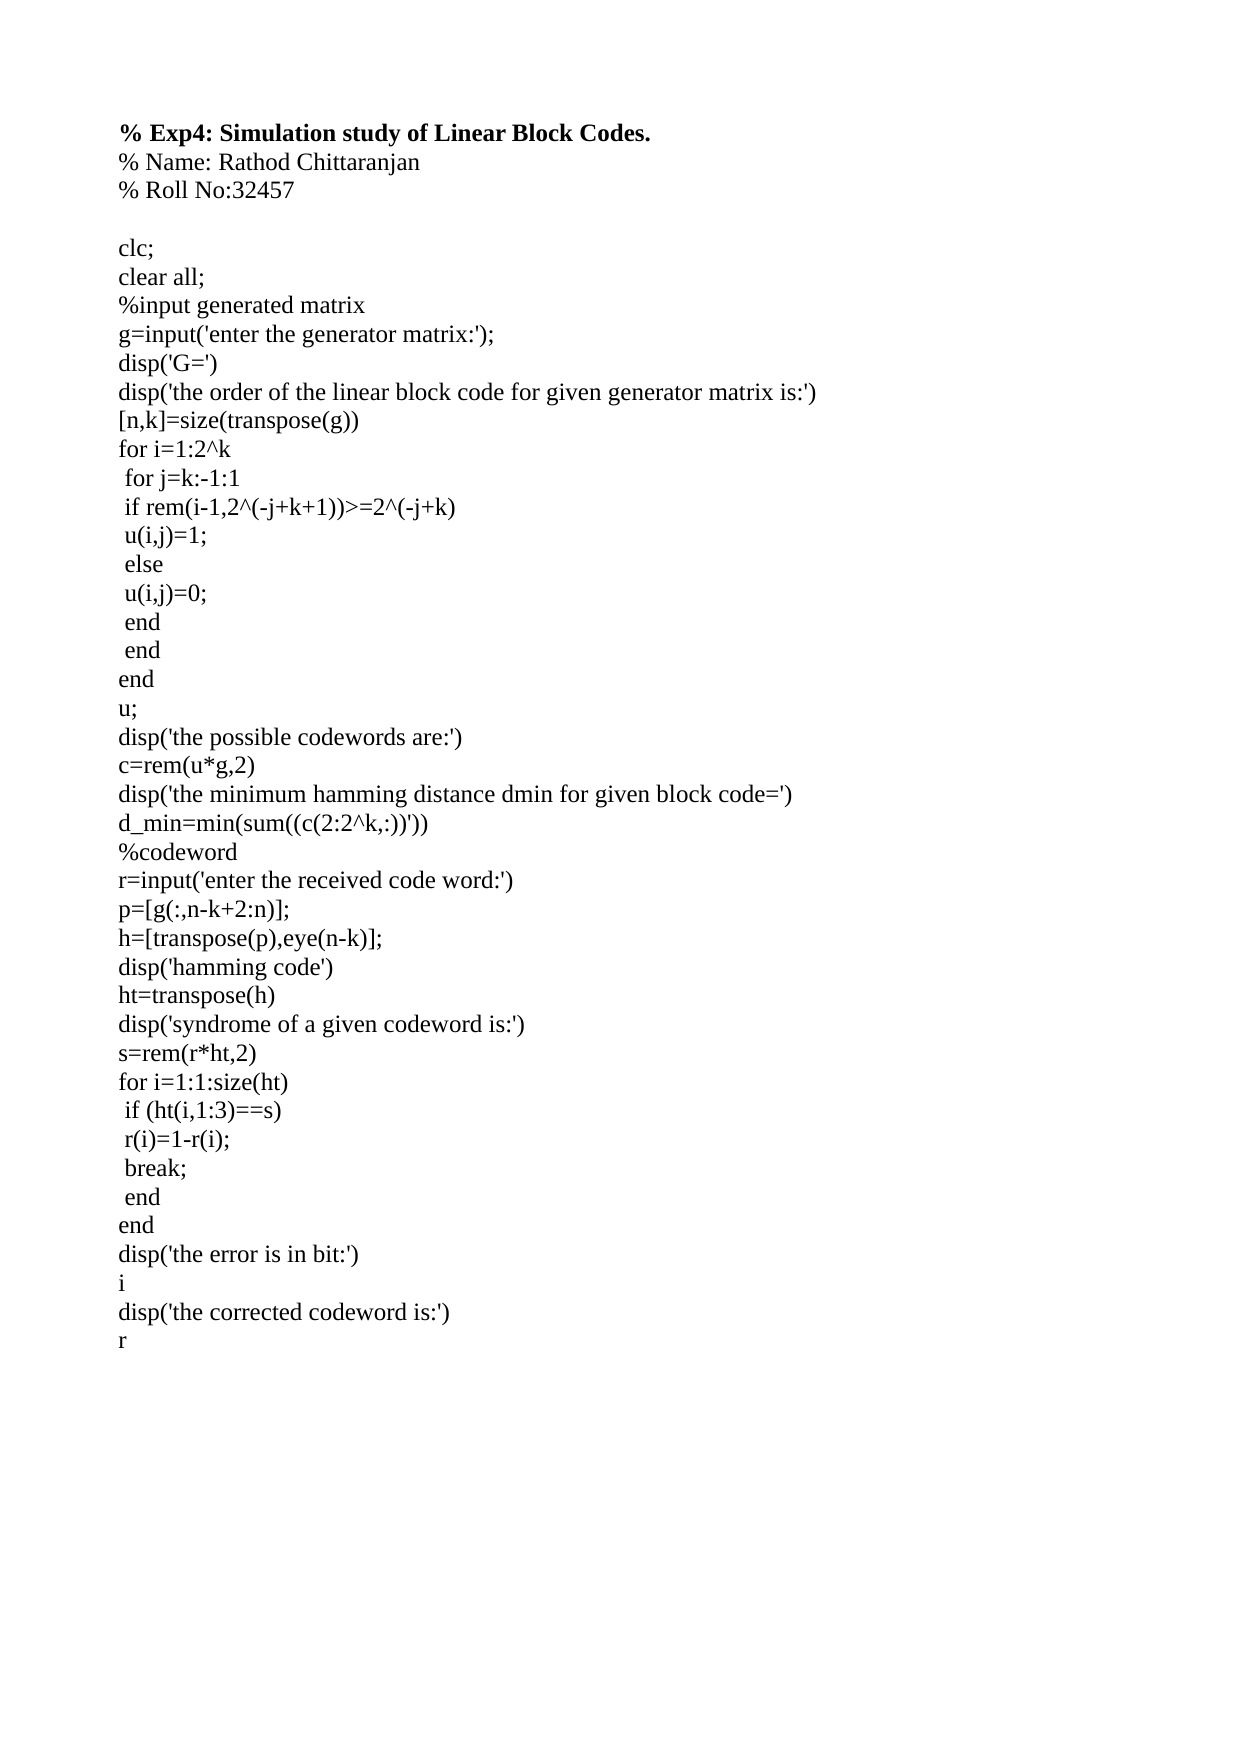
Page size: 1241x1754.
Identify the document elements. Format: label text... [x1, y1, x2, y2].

text ht=transpose(h) [118, 981, 1122, 1009]
text r [118, 1326, 1122, 1354]
text %codeword [118, 837, 1122, 866]
text if (ht(i,1:3)==s) [118, 1096, 1122, 1124]
text disp('the corrected codeword is:') [118, 1297, 1122, 1326]
text disp('the minimum hamming distance dmin for given block code=') [118, 779, 1122, 808]
text % Roll No:32457 [118, 176, 1122, 204]
text % Name: Rathod Chittaranjan [118, 147, 1122, 176]
text c=rem(u*g,2) [118, 751, 1122, 779]
text g=input('enter the generator matrix:'); [118, 319, 1122, 348]
text s=rem(r*ht,2) [118, 1038, 1122, 1067]
text r=input('enter the received code word:') [118, 866, 1122, 894]
text end [118, 1182, 1122, 1211]
text for j=k:-1:1 [118, 463, 1122, 492]
text d_min=min(sum((c(2:2^k,:))')) [118, 808, 1122, 837]
text i [118, 1268, 1122, 1297]
text else [118, 549, 1122, 578]
text u; [118, 693, 1122, 722]
text for i=1:1:size(ht) [118, 1067, 1122, 1096]
text disp('syndrome of a given codeword is:') [118, 1009, 1122, 1038]
text end [118, 664, 1122, 693]
text for i=1:2^k [118, 434, 1122, 463]
text end [118, 607, 1122, 636]
text end [118, 1211, 1122, 1239]
text %input generated matrix [118, 291, 1122, 319]
text p=[g(:,n-k+2:n)]; [118, 894, 1122, 923]
text u(i,j)=1; [118, 521, 1122, 549]
text disp('the error is in bit:') [118, 1239, 1122, 1268]
text if rem(i-1,2^(-j+k+1))>=2^(-j+k) [118, 492, 1122, 521]
text disp('G=') [118, 348, 1122, 377]
text end [118, 636, 1122, 664]
text disp('hamming code') [118, 952, 1122, 981]
text clear all; [118, 262, 1122, 291]
text disp('the possible codewords are:') [118, 722, 1122, 751]
text clc; [118, 233, 1122, 262]
text r(i)=1-r(i); [118, 1124, 1122, 1153]
text [n,k]=size(transpose(g)) [118, 406, 1122, 434]
text disp('the order of the linear block code for given generator matrix is:') [118, 377, 1122, 406]
text % Exp4: Simulation study of Linear Block Codes. [118, 118, 1122, 147]
text u(i,j)=0; [118, 578, 1122, 607]
text h=[transpose(p),eye(n-k)]; [118, 923, 1122, 952]
text break; [118, 1153, 1122, 1182]
